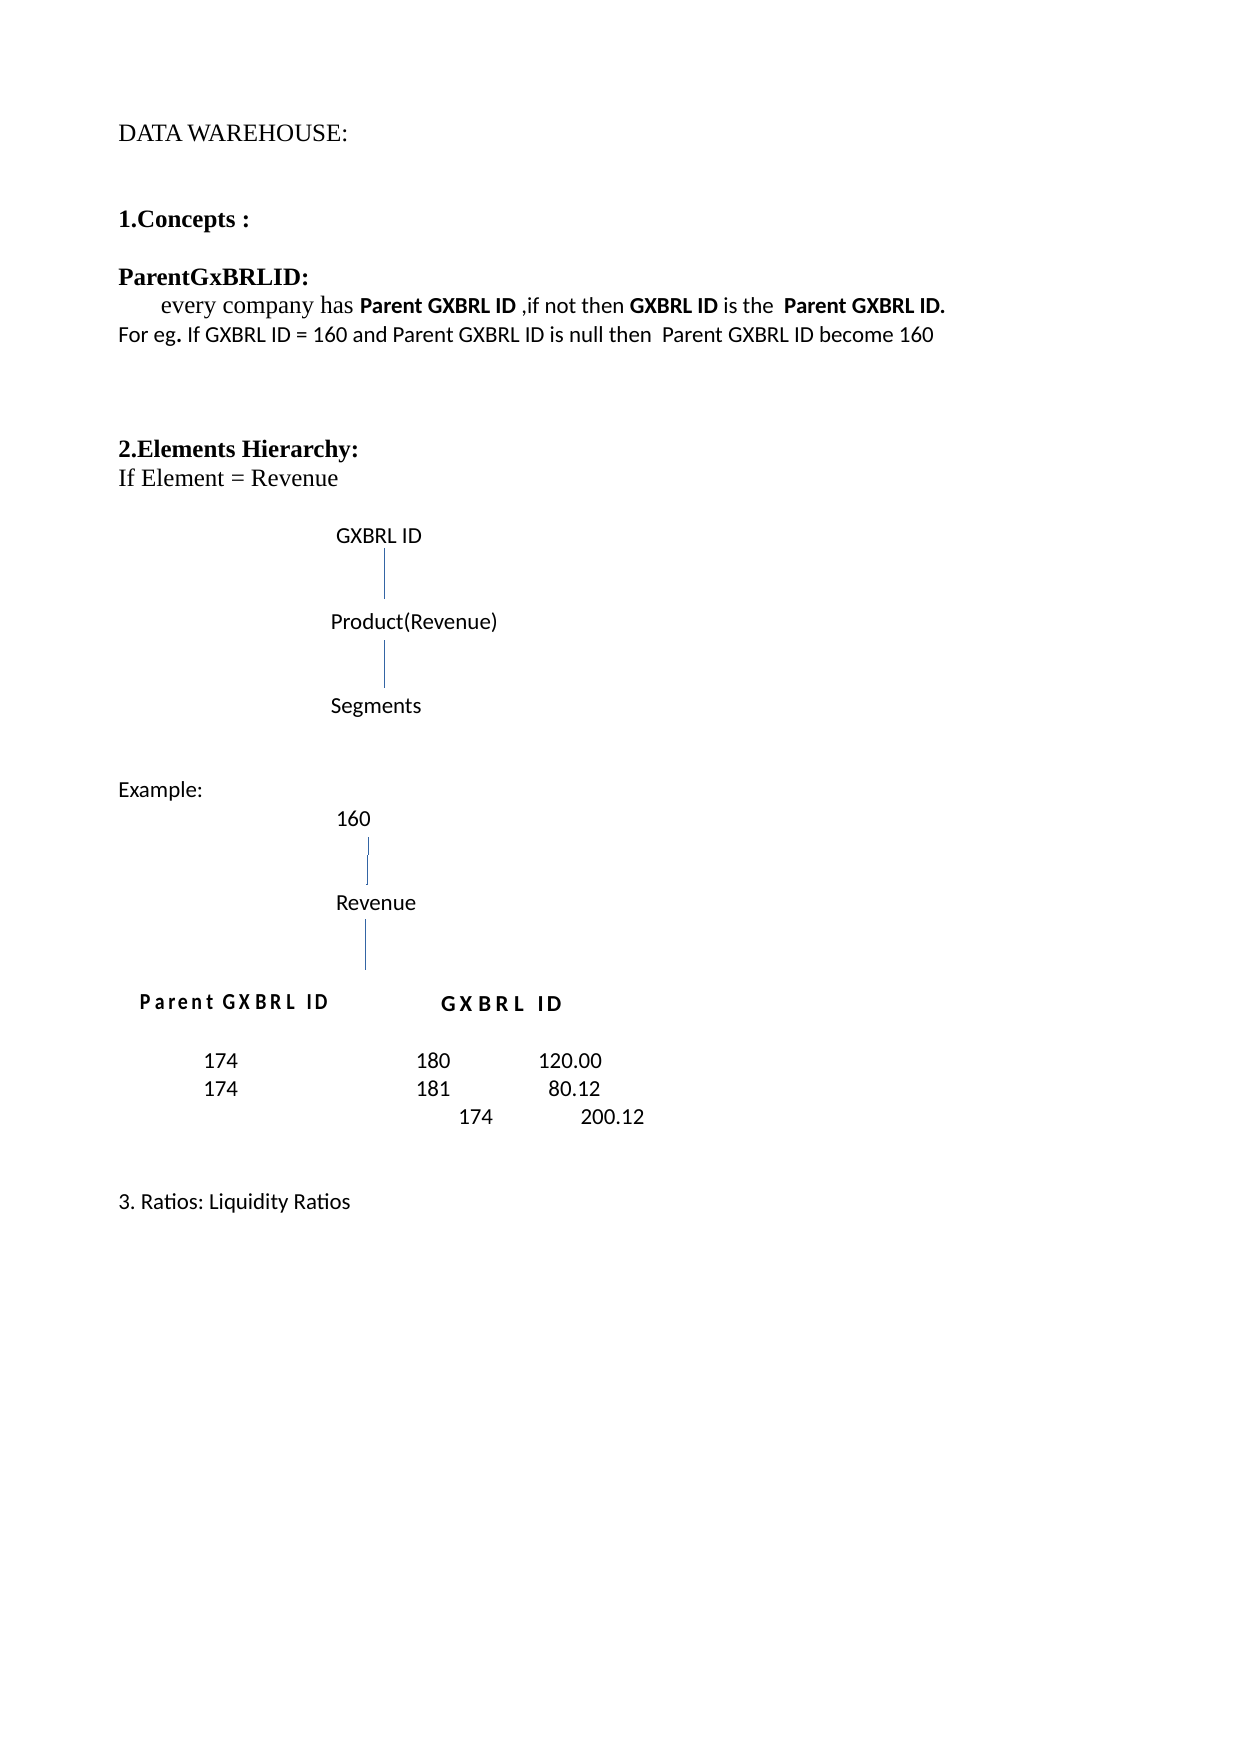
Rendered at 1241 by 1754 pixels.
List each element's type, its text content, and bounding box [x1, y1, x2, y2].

text For eg. If GXBRL ID = 160 and Parent GXBRL ID is null then Parent GXBRL ID become 160 [118, 320, 1122, 348]
text 1.Concepts : [118, 204, 1122, 233]
text Product(Revenue) [118, 607, 1122, 635]
text Example: [118, 776, 1122, 804]
text Segments [118, 692, 1122, 719]
text 174 180 120.00 [118, 1046, 1122, 1074]
text If Element = Revenue [118, 463, 1122, 491]
text 3. Ratios: Liquidity Ratios [118, 1187, 1122, 1215]
text every company has Parent GXBRL ID ,if not then GXBRL ID is the Parent GXBRL ID. [118, 291, 1122, 320]
text Revenue [118, 888, 1122, 916]
text 160 [118, 804, 1122, 832]
text DATA WAREHOUSE: [118, 118, 1122, 147]
text 174 200.12 [118, 1102, 1122, 1130]
text 2.Elements Hierarchy: [118, 434, 1122, 463]
text ParentGxBRLID: [118, 262, 1122, 291]
text GXBRL ID [118, 520, 1122, 549]
text 174 181 80.12 [118, 1074, 1122, 1102]
